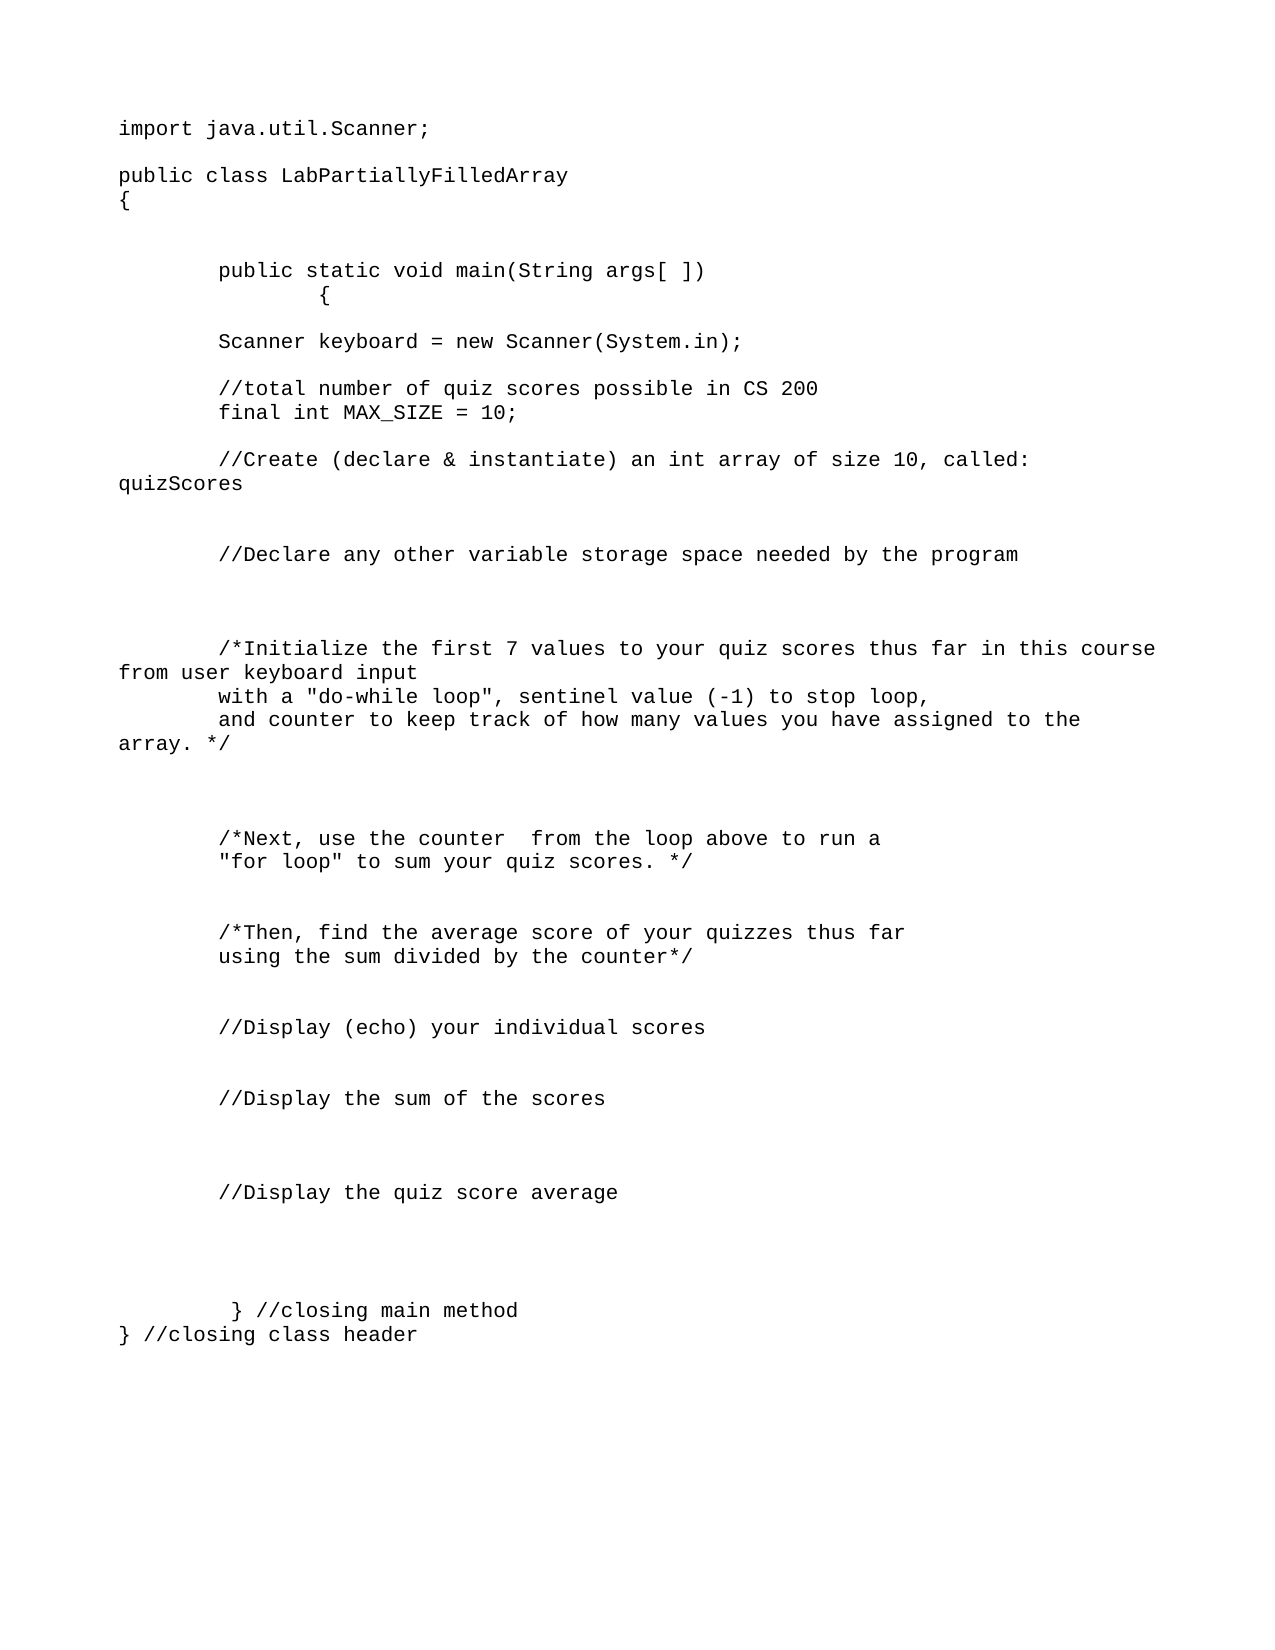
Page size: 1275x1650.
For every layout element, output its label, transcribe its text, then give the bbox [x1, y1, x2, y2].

text public class LabPartiallyFilledArray [118, 165, 1157, 189]
text } //closing class header [118, 1324, 1157, 1348]
text "for loop" to sum your quiz scores. */ [118, 851, 1157, 875]
text { [118, 284, 1157, 307]
text //Display the quiz score average [118, 1182, 1157, 1206]
text { [118, 189, 1157, 213]
text /*Next, use the counter from the loop above to run a [118, 827, 1157, 851]
text and counter to keep track of how many values you have assigned to the array. */ [118, 709, 1157, 757]
text public static void main(String args[ ]) [118, 260, 1157, 284]
text //Display (echo) your individual scores [118, 1017, 1157, 1040]
text /*Initialize the first 7 values to your quiz scores thus far in this course from user keyboard input [118, 638, 1157, 686]
text import java.util.Scanner; [118, 118, 1157, 142]
text using the sum divided by the counter*/ [118, 946, 1157, 969]
text } //closing main method [118, 1300, 1157, 1324]
text //total number of quiz scores possible in CS 200 [118, 378, 1157, 402]
text Scanner keyboard = new Scanner(System.in); [118, 331, 1157, 354]
text /*Then, find the average score of your quizzes thus far [118, 922, 1157, 946]
text with a "do-while loop", sentinel value (-1) to stop loop, [118, 686, 1157, 709]
text //Display the sum of the scores [118, 1088, 1157, 1111]
text //Create (declare & instantiate) an int array of size 10, called: quizScores [118, 449, 1157, 496]
text final int MAX_SIZE = 10; [118, 402, 1157, 426]
text //Declare any other variable storage space needed by the program [118, 544, 1157, 567]
